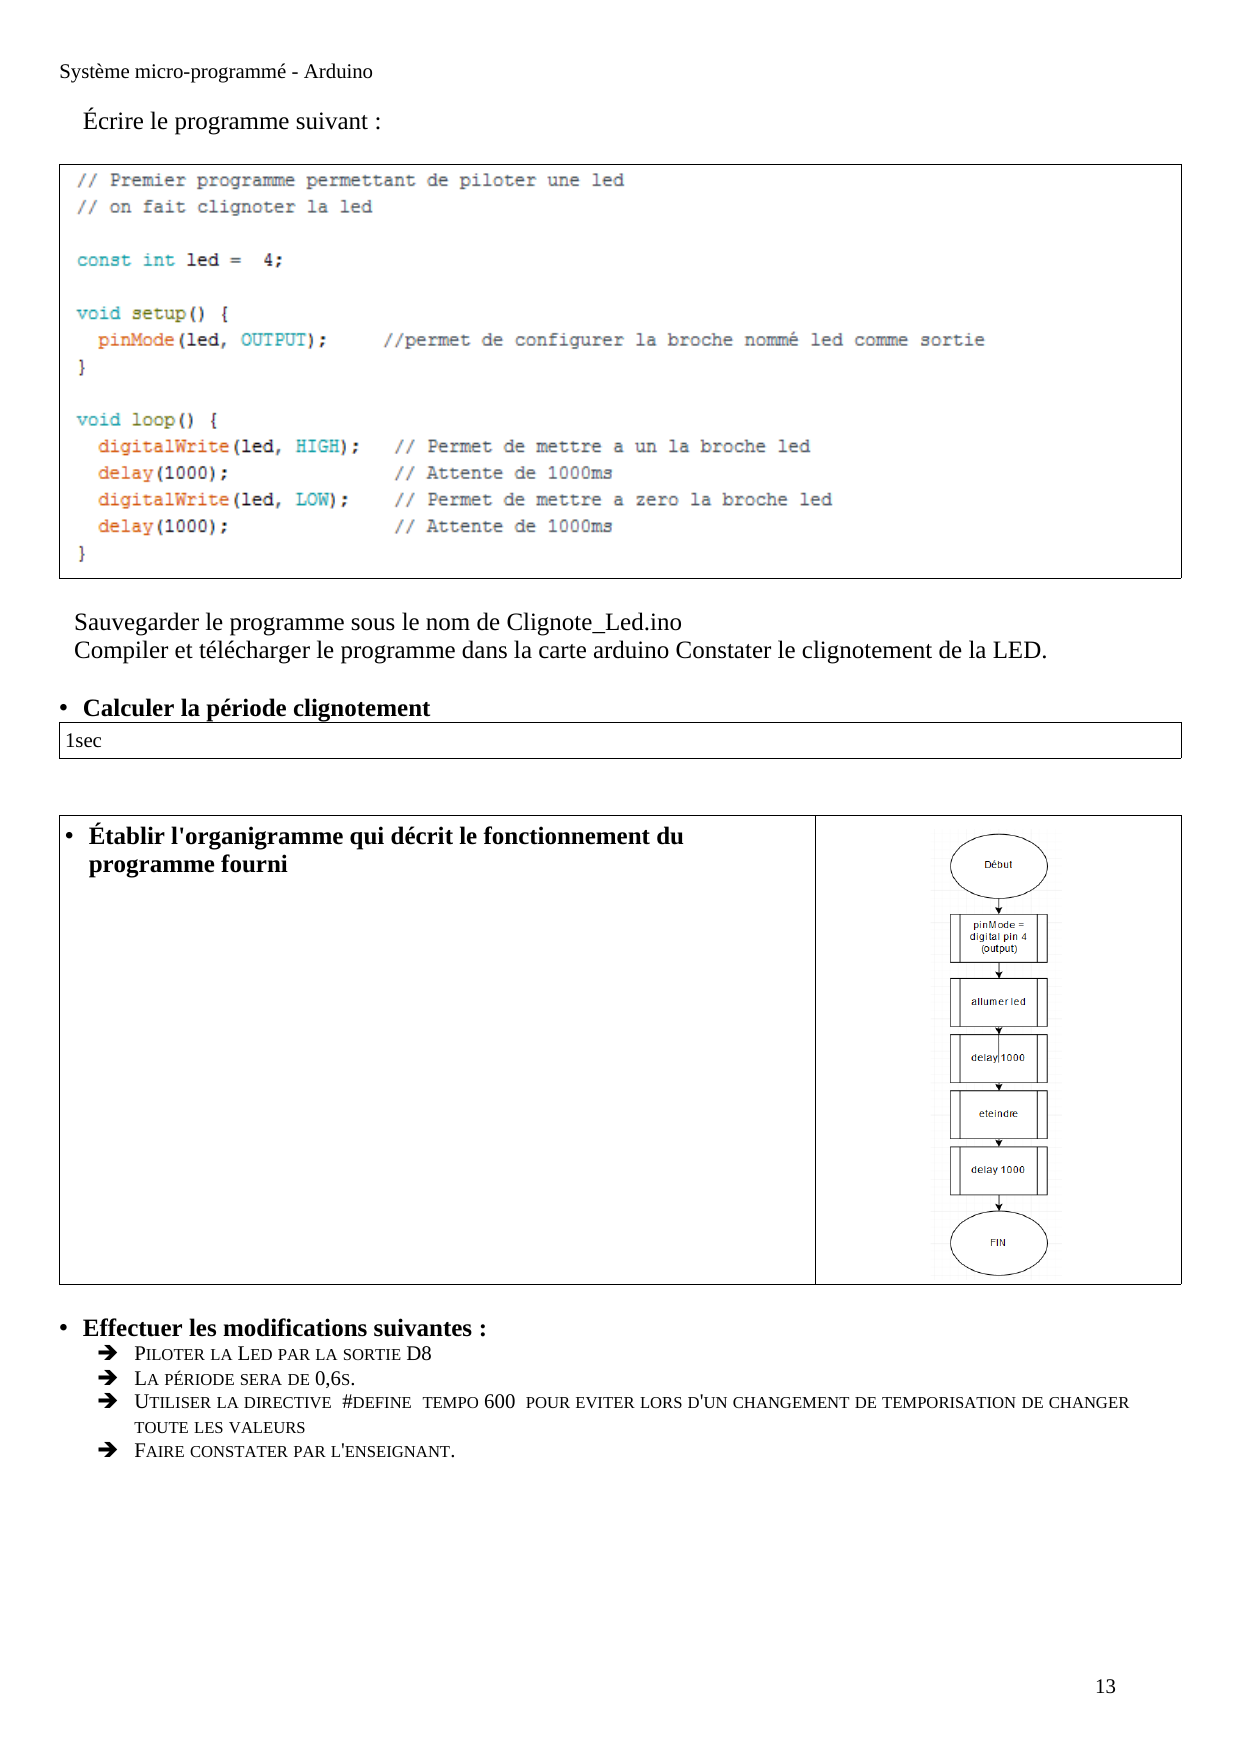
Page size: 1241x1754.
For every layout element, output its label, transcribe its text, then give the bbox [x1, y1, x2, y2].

list Écrire le programme suivant : [59, 106, 1181, 135]
picture [930, 829, 1062, 1280]
list Utiliser la directive #define tempo 600 pour eviter lors d'un changement de temporisation de changer toute les valeurs [97, 1389, 1181, 1438]
list Calculer la période clignotement [59, 693, 1181, 722]
table_header [816, 816, 1181, 1284]
table_header [60, 165, 1181, 578]
list Faire constater par l'enseignant. [97, 1438, 1181, 1462]
list Piloter la Led par la sortie D8 [97, 1341, 1181, 1365]
text Compiler et télécharger le programme dans la carte arduino Constater le clignotement de la LED. [74, 636, 1181, 664]
picture [67, 169, 1006, 573]
list La période sera de 0,6s. [97, 1365, 1181, 1389]
table_header Établir l'organigramme qui décrit le fonctionnement du programme fourni [60, 816, 815, 1284]
text Sauvegarder le programme sous le nom de Clignote_Led.ino [74, 607, 1181, 636]
table_header 1sec [60, 723, 1181, 757]
list Effectuer les modifications suivantes : [59, 1313, 1181, 1341]
